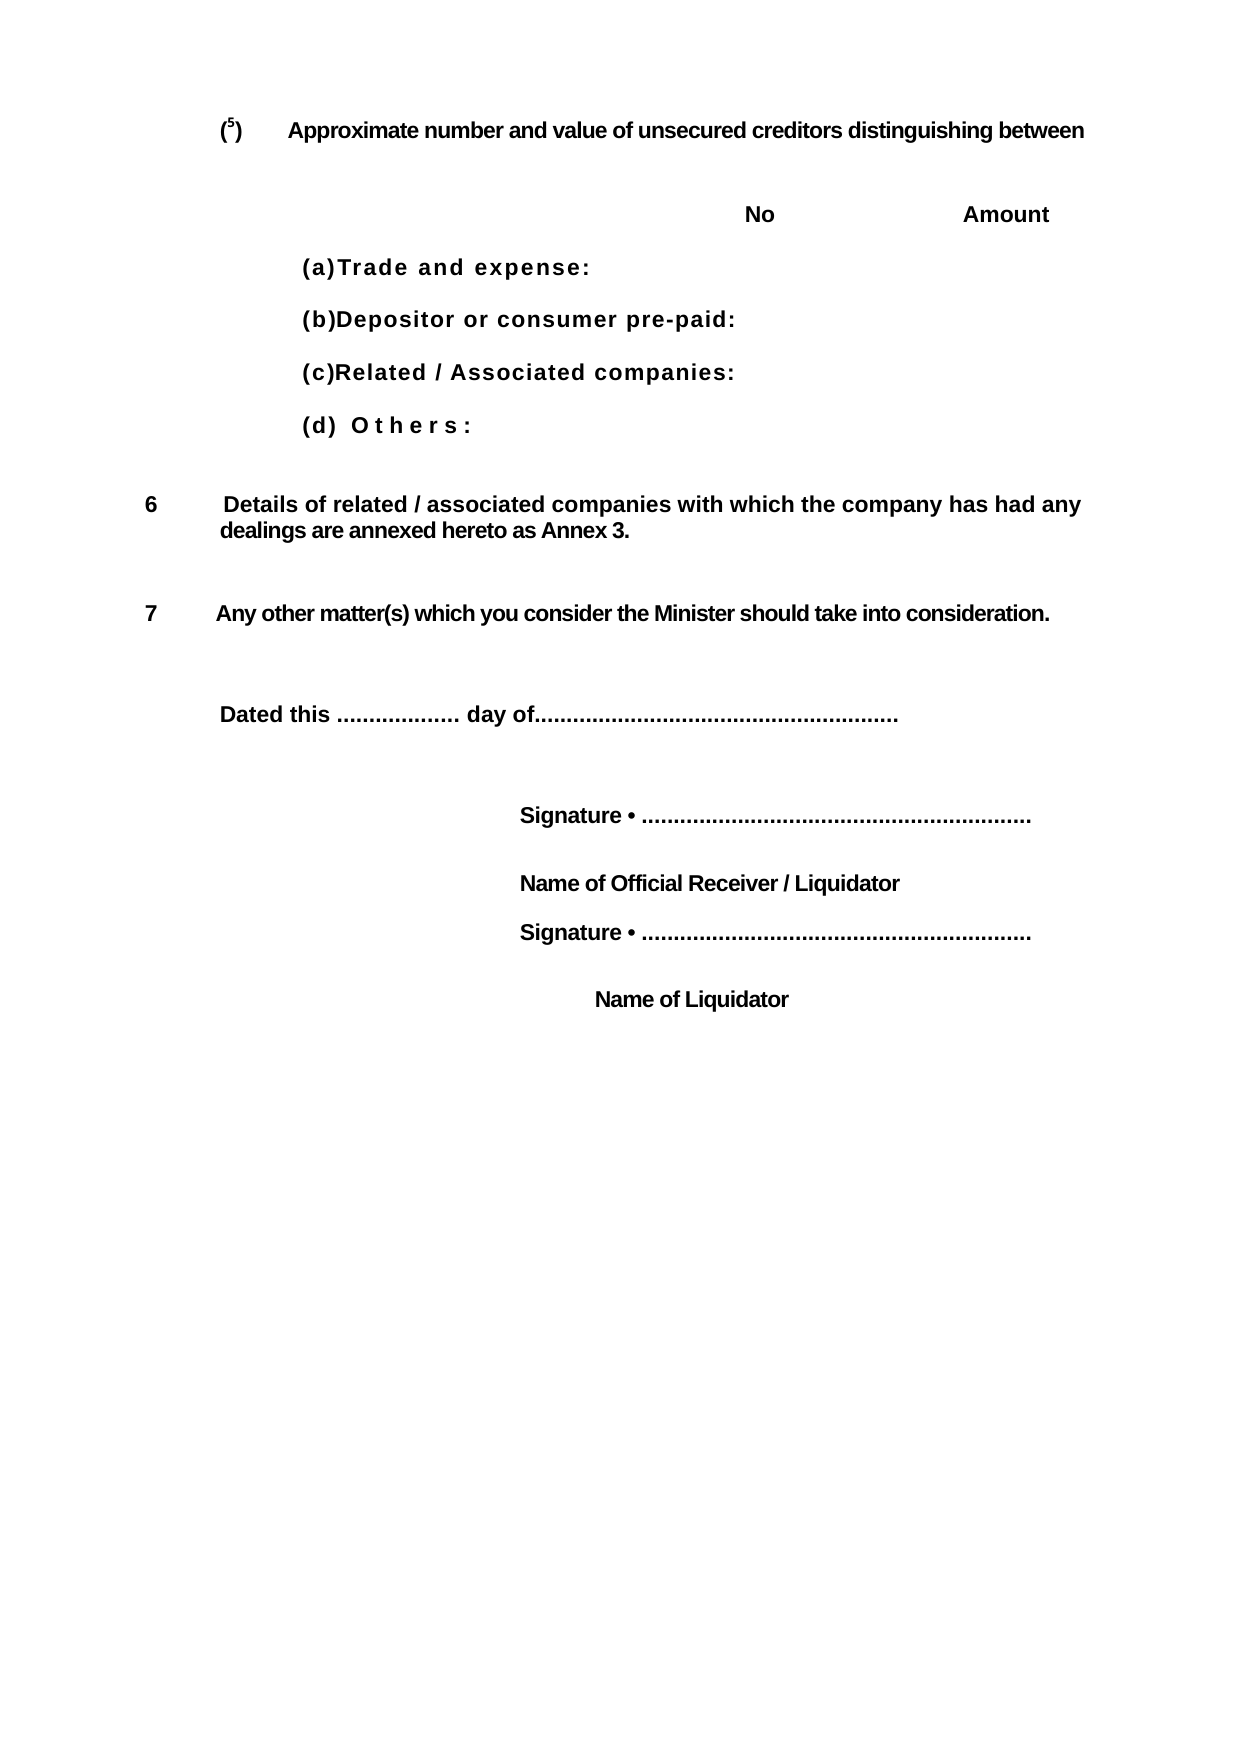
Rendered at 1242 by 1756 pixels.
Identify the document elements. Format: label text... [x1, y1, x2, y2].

list Depositor or consumer pre-paid: [302, 306, 1104, 333]
list Related / Associated companies: [302, 359, 1104, 385]
list Others: [302, 412, 1104, 438]
text (5) Approximate number and value of unsecured creditors distinguishing between [219, 114, 1104, 145]
list Trade and expense: [302, 254, 1104, 280]
text Signature • [519, 919, 1104, 945]
text Name of Official Receiver / Liquidator [519, 870, 1104, 896]
text dealings are annexed hereto as Annex 3. [219, 517, 1104, 543]
text Signature • [519, 802, 1104, 828]
text Dated this day of [219, 701, 1104, 727]
text Name of Liquidator [594, 986, 1104, 1013]
text 7 Any other matter(s) which you consider the Minister should take into consideration. [144, 599, 1104, 626]
text 6 Details of related / associated companies with which the company has had any [144, 491, 1104, 517]
text No Amount [744, 201, 1104, 228]
